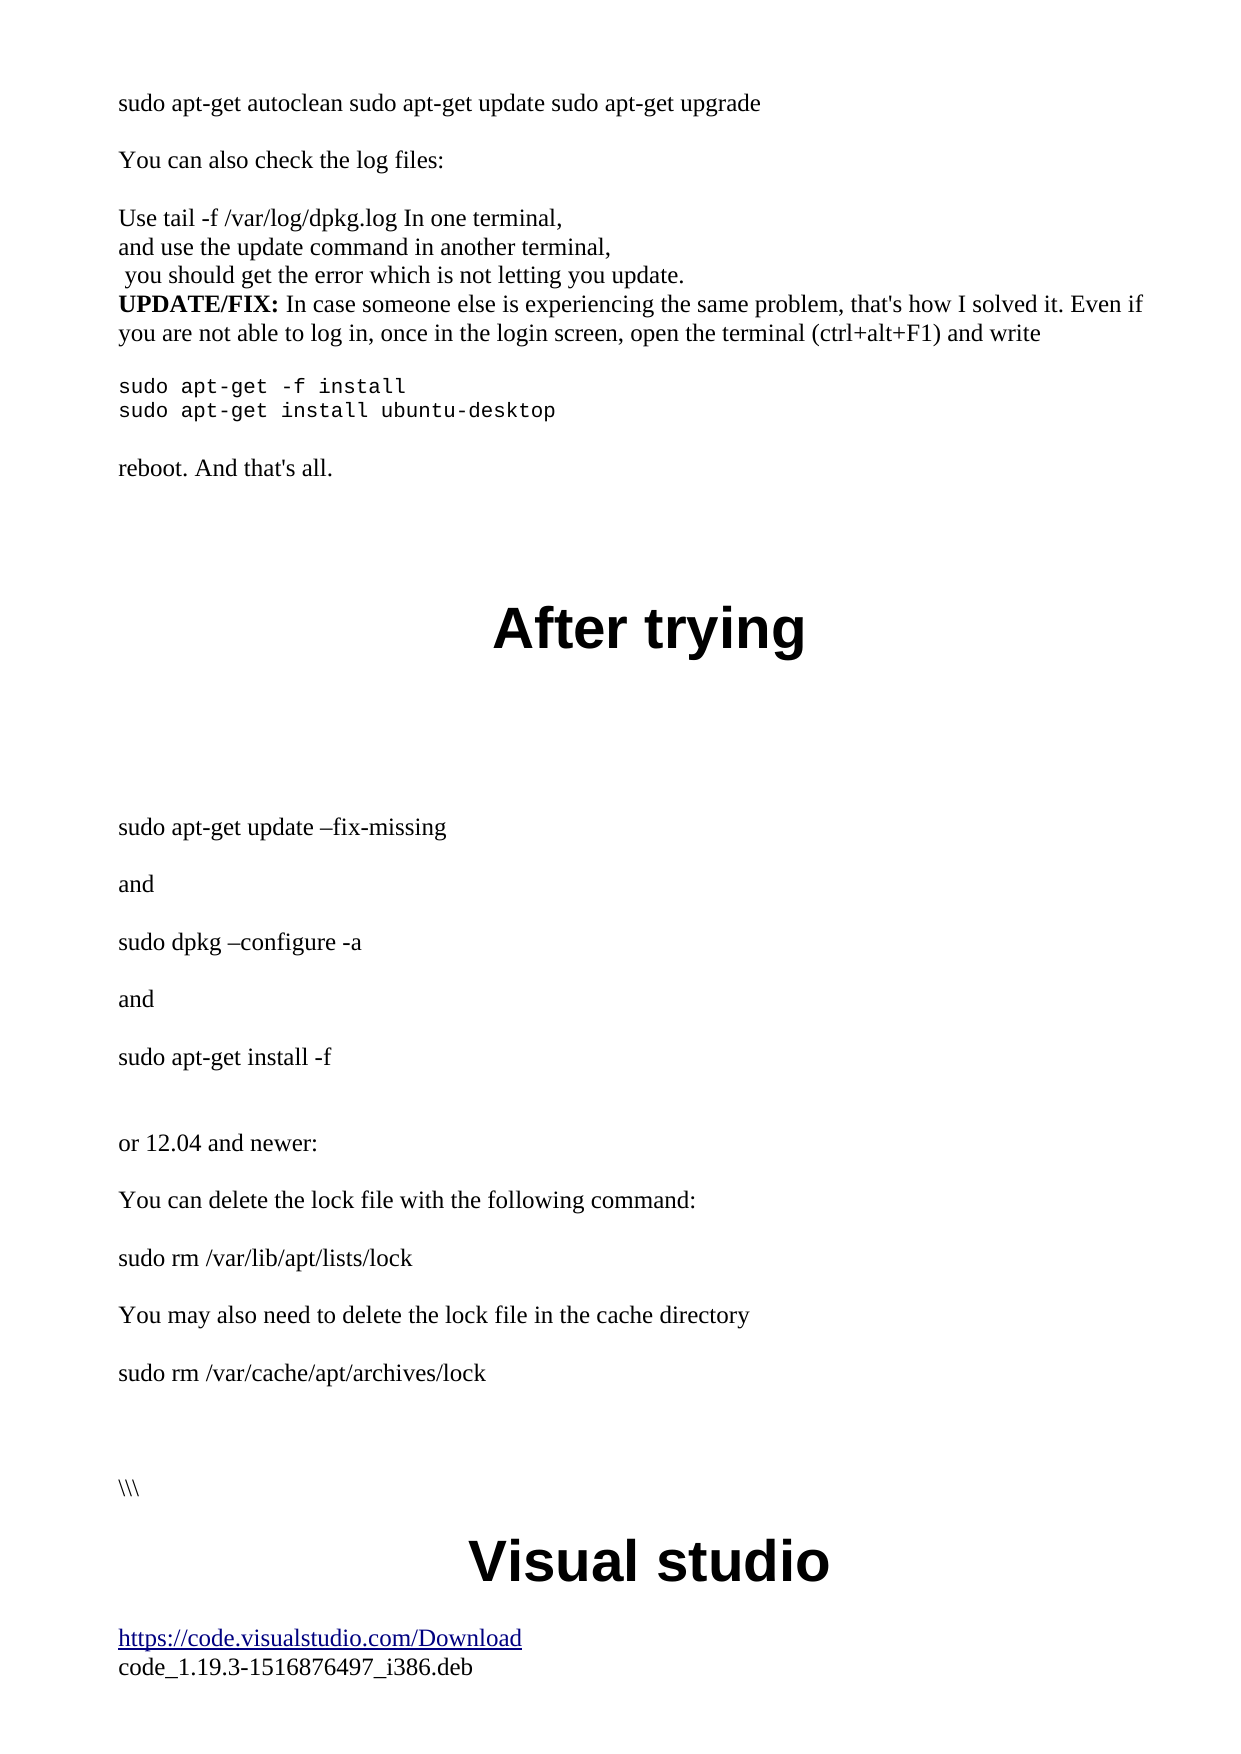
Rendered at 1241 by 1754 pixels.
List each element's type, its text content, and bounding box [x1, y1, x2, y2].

text sudo apt-get autoclean sudo apt-get update sudo apt-get upgrade [118, 88, 1181, 117]
text sudo dpkg –configure -a [118, 927, 1181, 955]
text You may also need to delete the lock file in the cache directory [118, 1300, 1181, 1329]
text reboot. And that's all. [118, 453, 1181, 482]
title Visual studio [118, 1527, 1181, 1594]
text sudo apt-get -f install [118, 376, 1181, 400]
text sudo apt-get update –fix-missing [118, 812, 1181, 840]
text and [118, 869, 1181, 898]
text and use the update command in another terminal, [118, 232, 1181, 260]
text sudo apt-get install ubuntu-desktop [118, 400, 1181, 423]
text sudo rm /var/cache/apt/archives/lock [118, 1358, 1181, 1387]
text You can also check the log files: [118, 145, 1181, 174]
text or 12.04 and newer: [118, 1128, 1181, 1157]
text sudo apt-get install -f [118, 1042, 1181, 1070]
text UPDATE/FIX: In case someone else is experiencing the same problem, that's how I solved it. Even if you are not able to log in, once in the login screen, open the terminal (ctrl+alt+F1) and write [118, 289, 1181, 347]
text and [118, 984, 1181, 1013]
title After trying [118, 593, 1181, 661]
text code_1.19.3-1516876497_i386.deb [118, 1652, 1181, 1681]
text Use tail -f /var/log/dpkg.log In one terminal, [118, 203, 1181, 232]
text You can delete the lock file with the following command: [118, 1185, 1181, 1214]
text \\\ [118, 1473, 1181, 1502]
text you should get the error which is not letting you update. [118, 260, 1181, 289]
text sudo rm /var/lib/apt/lists/lock [118, 1243, 1181, 1272]
text https://code.visualstudio.com/Download [118, 1623, 1181, 1652]
